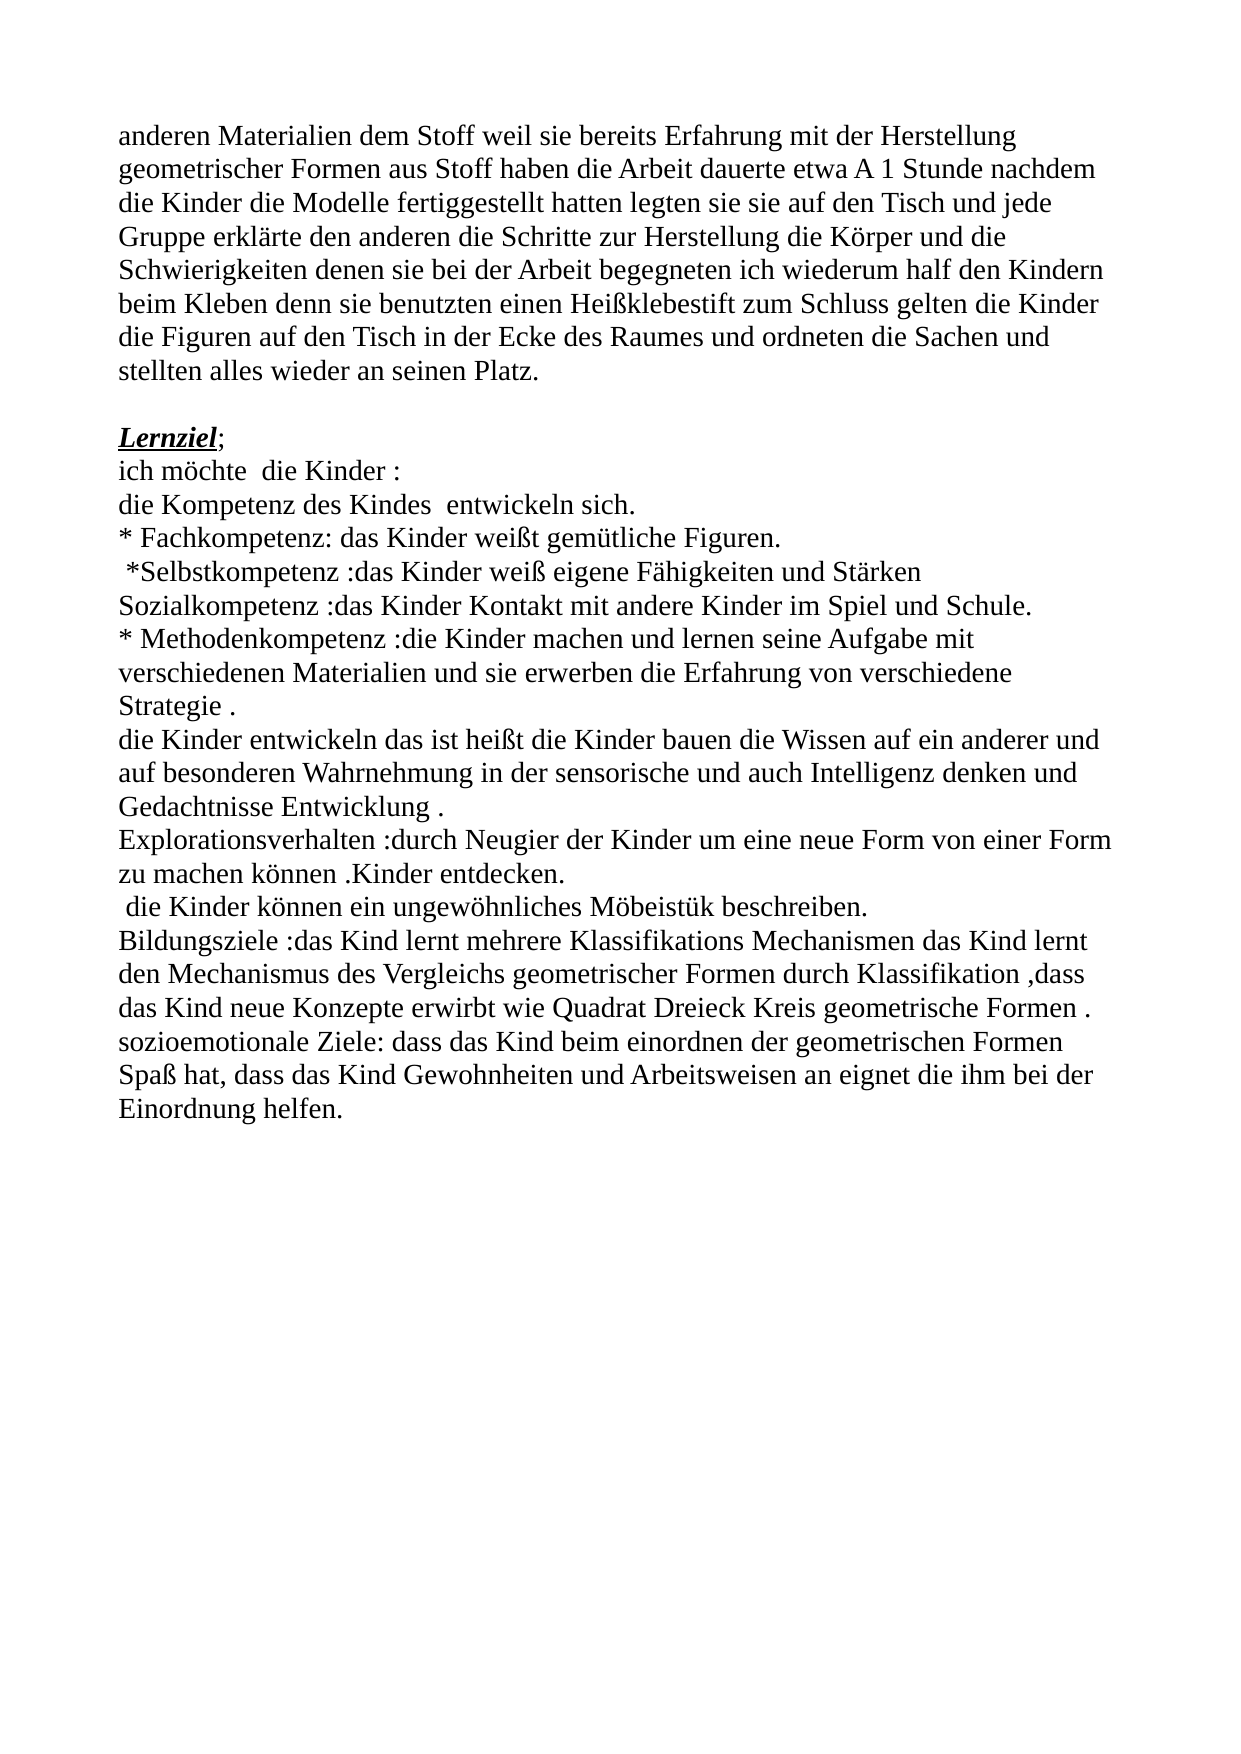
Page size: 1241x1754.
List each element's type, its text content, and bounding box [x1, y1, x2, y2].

text * Methodenkompetenz :die Kinder machen und lernen seine Aufgabe mit verschiedenen Materialien und sie erwerben die Erfahrung von verschiedene Strategie . [118, 621, 1122, 722]
text die Kinder können ein ungewöhnliches Möbeistük beschreiben. [118, 889, 1122, 923]
text ich möchte die Kinder : [118, 453, 1122, 487]
text *Selbstkompetenz :das Kinder weiß eigene Fähigkeiten und Stärken Sozialkompetenz :das Kinder Kontakt mit andere Kinder im Spiel und Schule. [118, 554, 1122, 621]
text Lernziel; [118, 420, 1122, 453]
text die Kompetenz des Kindes entwickeln sich. [118, 487, 1122, 521]
text Explorationsverhalten :durch Neugier der Kinder um eine neue Form von einer Form zu machen können .Kinder entdecken. [118, 822, 1122, 889]
text * Fachkompetenz: das Kinder weißt gemütliche Figuren. [118, 521, 1122, 554]
text Bildungsziele :das Kind lernt mehrere Klassifikations Mechanismen das Kind lernt den Mechanismus des Vergleichs geometrischer Formen durch Klassifikation ,dass das Kind neue Konzepte erwirbt wie Quadrat Dreieck Kreis geometrische Formen . [118, 923, 1122, 1024]
text anderen Materialien dem Stoff weil sie bereits Erfahrung mit der Herstellung geometrischer Formen aus Stoff haben die Arbeit dauerte etwa A 1 Stunde nachdem die Kinder die Modelle fertiggestellt hatten legten sie sie auf den Tisch und jede Gruppe erklärte den anderen die Schritte zur Herstellung die Körper und die Schwierigkeiten denen sie bei der Arbeit begegneten ich wiederum half den Kindern beim Kleben denn sie benutzten einen Heißklebestift zum Schluss gelten die Kinder die Figuren auf den Tisch in der Ecke des Raumes und ordneten die Sachen und stellten alles wieder an seinen Platz. [118, 118, 1122, 386]
text die Kinder entwickeln das ist heißt die Kinder bauen die Wissen auf ein anderer und auf besonderen Wahrnehmung in der sensorische und auch Intelligenz denken und Gedachtnisse Entwicklung . [118, 722, 1122, 822]
text sozioemotionale Ziele: dass das Kind beim einordnen der geometrischen Formen Spaß hat, dass das Kind Gewohnheiten und Arbeitsweisen an eignet die ihm bei der Einordnung helfen. [118, 1024, 1122, 1124]
